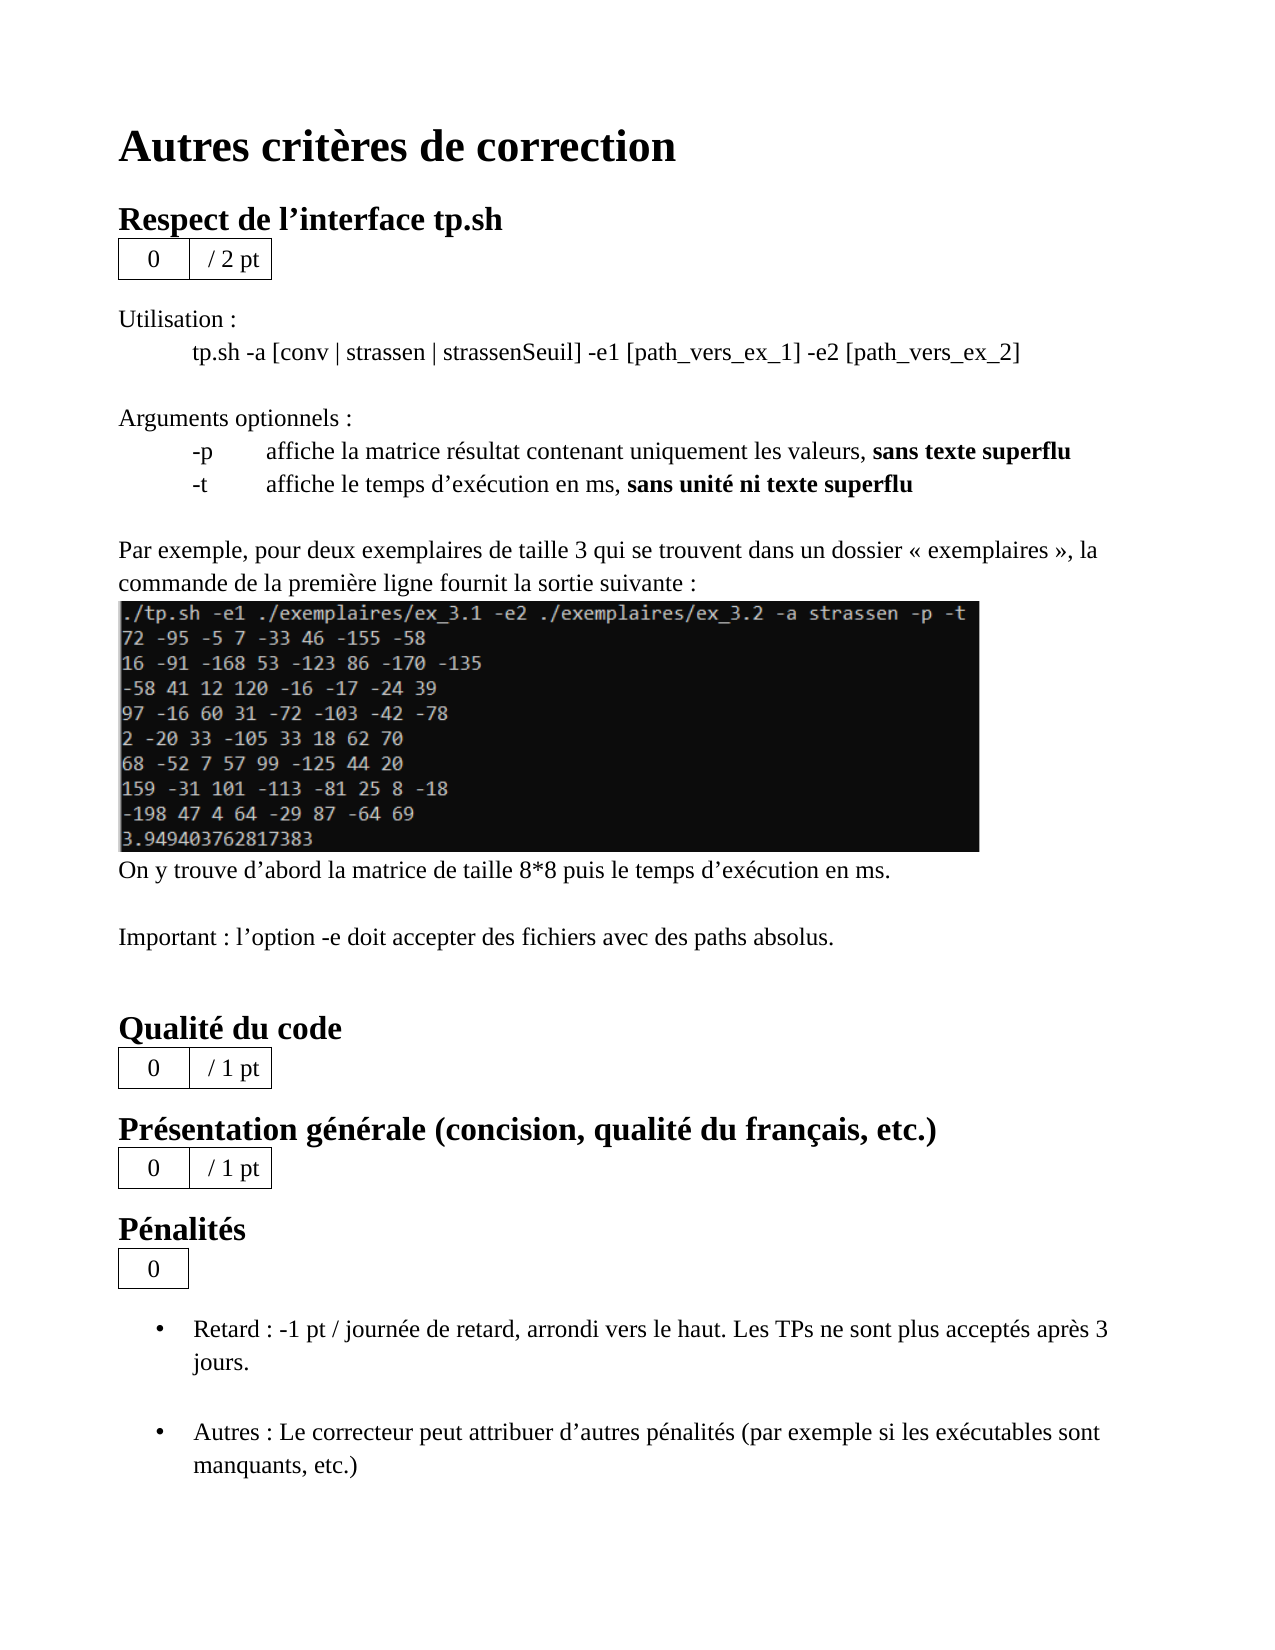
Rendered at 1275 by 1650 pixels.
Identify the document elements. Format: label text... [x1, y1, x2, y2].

subtitle Présentation générale (concision, qualité du français, etc.) [118, 1109, 1157, 1147]
subtitle Qualité du code [118, 1008, 1157, 1047]
list Retard : -1 pt / journée de retard, arrondi vers le haut. Les TPs ne sont plus acceptés après 3 jours. [156, 1314, 1157, 1376]
table_header / 1 pt [190, 1048, 271, 1087]
text -p affiche la matrice résultat contenant uniquement les valeurs, sans texte superflu [118, 436, 1157, 465]
table_header 0 [119, 1249, 188, 1288]
text Utilisation : [118, 304, 1157, 333]
table_header 0 [119, 1148, 189, 1188]
text Par exemple, pour deux exemplaires de taille 3 qui se trouvent dans un dossier « exemplaires », la commande de la première ligne fournit la sortie suivante : [118, 535, 1157, 597]
text Important : l’option -e doit accepter des fichiers avec des paths absolus. [118, 922, 1157, 950]
text -t affiche le temps d’exécution en ms, sans unité ni texte superflu [118, 469, 1157, 498]
text On y trouve d’abord la matrice de taille 8*8 puis le temps d’exécution en ms. [118, 856, 1157, 884]
list Autres : Le correcteur peut attribuer d’autres pénalités (par exemple si les exécutables sont manquants, etc.) [156, 1417, 1157, 1479]
table_header 0 [119, 1048, 189, 1087]
picture [118, 601, 980, 852]
table_header / 2 pt [190, 239, 271, 278]
text Arguments optionnels : [118, 403, 1157, 432]
subtitle Autres critères de correction [118, 118, 1157, 171]
text tp.sh -a [conv | strassen | strassenSeuil] -e1 [path_vers_ex_1] -e2 [path_vers_ex_2] [118, 337, 1157, 366]
subtitle Respect de l’interface tp.sh [118, 199, 1157, 238]
table_header / 1 pt [190, 1148, 271, 1188]
subtitle Pénalités [118, 1209, 1157, 1248]
table_header 0 [119, 239, 189, 278]
